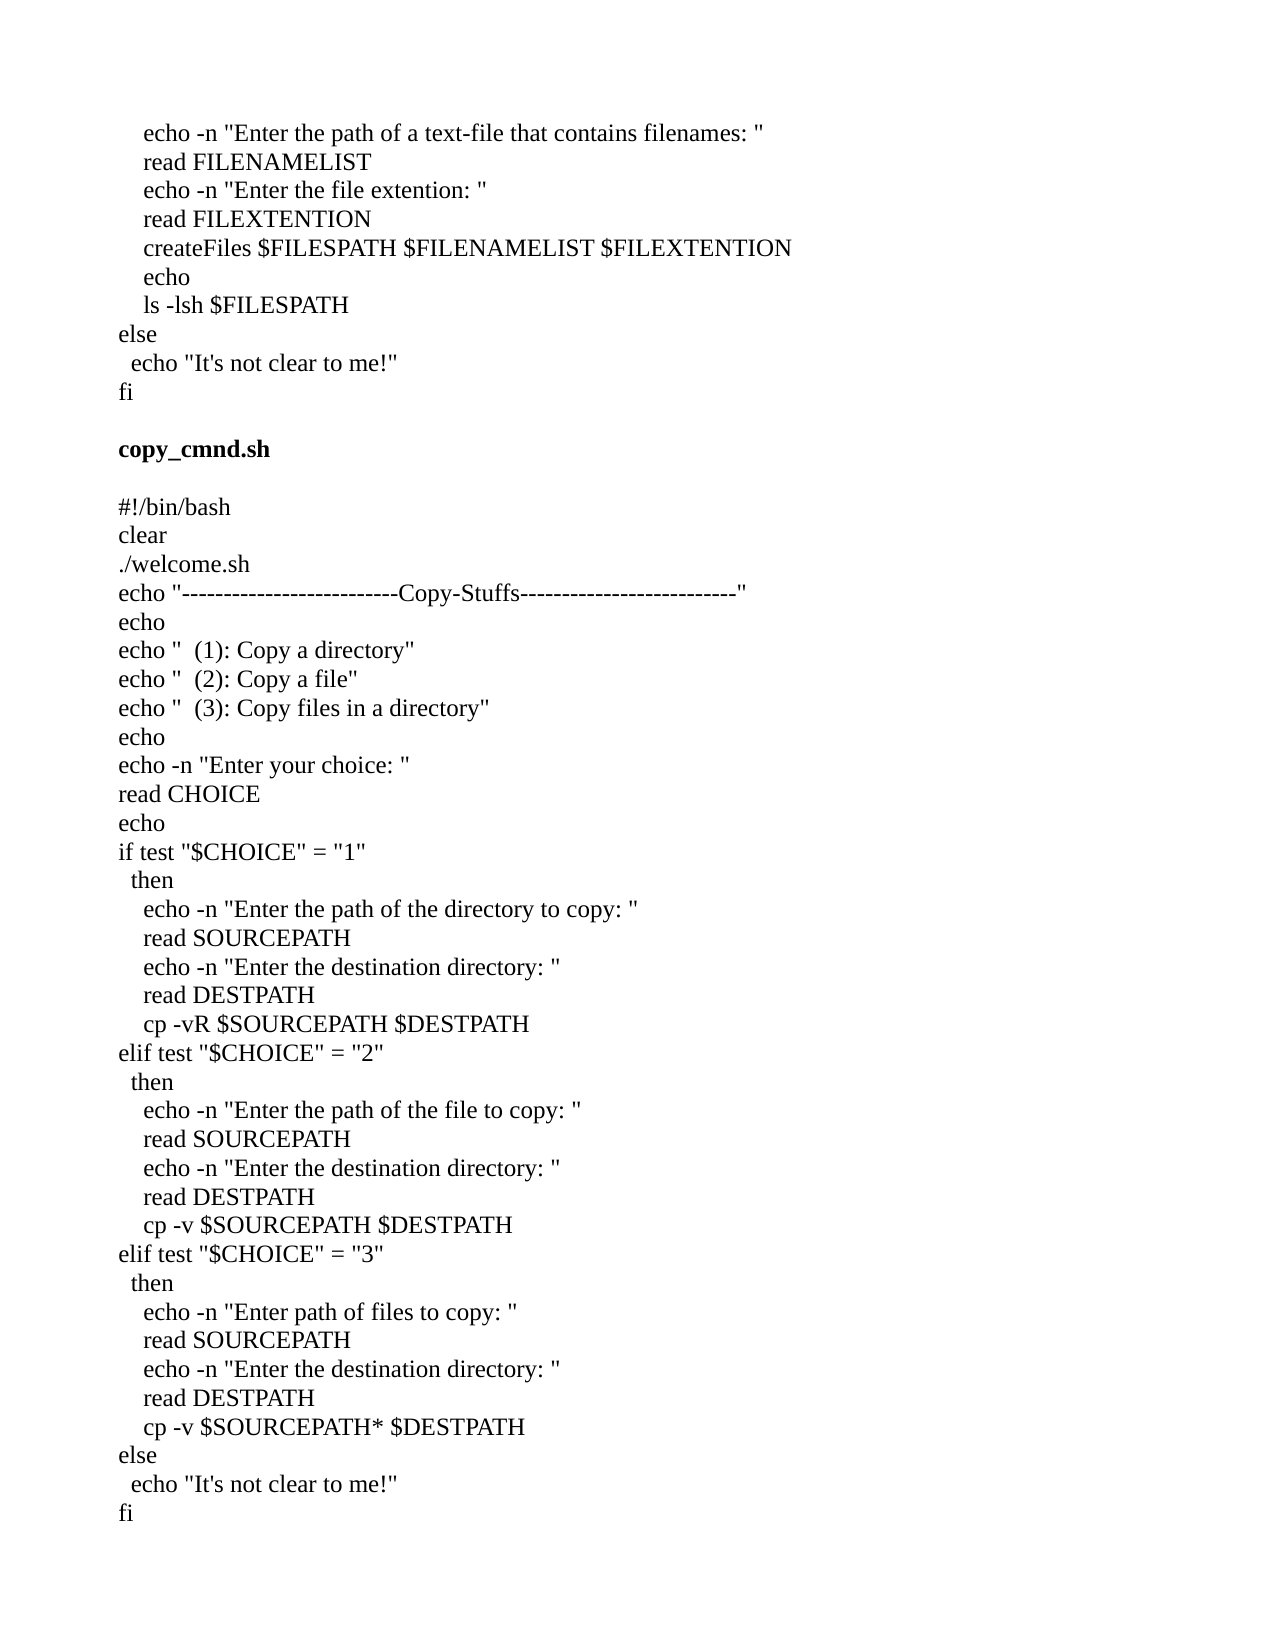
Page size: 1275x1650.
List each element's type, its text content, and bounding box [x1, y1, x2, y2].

text elif test "$CHOICE" = "2" [118, 1038, 1157, 1067]
text then [118, 1067, 1157, 1096]
text #!/bin/bash [118, 492, 1157, 521]
text else [118, 1441, 1157, 1469]
text createFiles $FILESPATH $FILENAMELIST $FILEXTENTION [118, 233, 1157, 262]
text echo -n "Enter the path of a text-file that contains filenames: " [118, 118, 1157, 147]
text else [118, 319, 1157, 348]
text echo [118, 262, 1157, 291]
text echo -n "Enter the path of the file to copy: " [118, 1096, 1157, 1124]
text echo -n "Enter the file extention: " [118, 176, 1157, 204]
text if test "$CHOICE" = "1" [118, 837, 1157, 866]
text read DESTPATH [118, 1182, 1157, 1211]
text echo " (3): Copy files in a directory" [118, 693, 1157, 722]
text ./welcome.sh [118, 549, 1157, 578]
text cp -v $SOURCEPATH* $DESTPATH [118, 1412, 1157, 1441]
text cp -vR $SOURCEPATH $DESTPATH [118, 1009, 1157, 1038]
text then [118, 1268, 1157, 1297]
text echo "It's not clear to me!" [118, 348, 1157, 377]
text copy_cmnd.sh [118, 434, 1157, 463]
text clear [118, 521, 1157, 549]
text read DESTPATH [118, 981, 1157, 1009]
text then [118, 866, 1157, 894]
text read DESTPATH [118, 1383, 1157, 1412]
text echo "It's not clear to me!" [118, 1469, 1157, 1498]
text cp -v $SOURCEPATH $DESTPATH [118, 1211, 1157, 1239]
text echo "--------------------------Copy-Stuffs--------------------------" [118, 578, 1157, 607]
text echo [118, 808, 1157, 837]
text echo -n "Enter the destination directory: " [118, 952, 1157, 981]
text fi [118, 377, 1157, 406]
text fi [118, 1498, 1157, 1527]
text elif test "$CHOICE" = "3" [118, 1239, 1157, 1268]
text echo " (1): Copy a directory" [118, 636, 1157, 664]
text read SOURCEPATH [118, 923, 1157, 952]
text read CHOICE [118, 779, 1157, 808]
text echo -n "Enter the path of the directory to copy: " [118, 894, 1157, 923]
text ls -lsh $FILESPATH [118, 291, 1157, 319]
text echo -n "Enter the destination directory: " [118, 1153, 1157, 1182]
text read FILENAMELIST [118, 147, 1157, 176]
text echo [118, 722, 1157, 751]
text echo [118, 607, 1157, 636]
text read SOURCEPATH [118, 1124, 1157, 1153]
text echo -n "Enter your choice: " [118, 751, 1157, 779]
text read SOURCEPATH [118, 1326, 1157, 1354]
text echo " (2): Copy a file" [118, 664, 1157, 693]
text read FILEXTENTION [118, 204, 1157, 233]
text echo -n "Enter the destination directory: " [118, 1354, 1157, 1383]
text echo -n "Enter path of files to copy: " [118, 1297, 1157, 1326]
